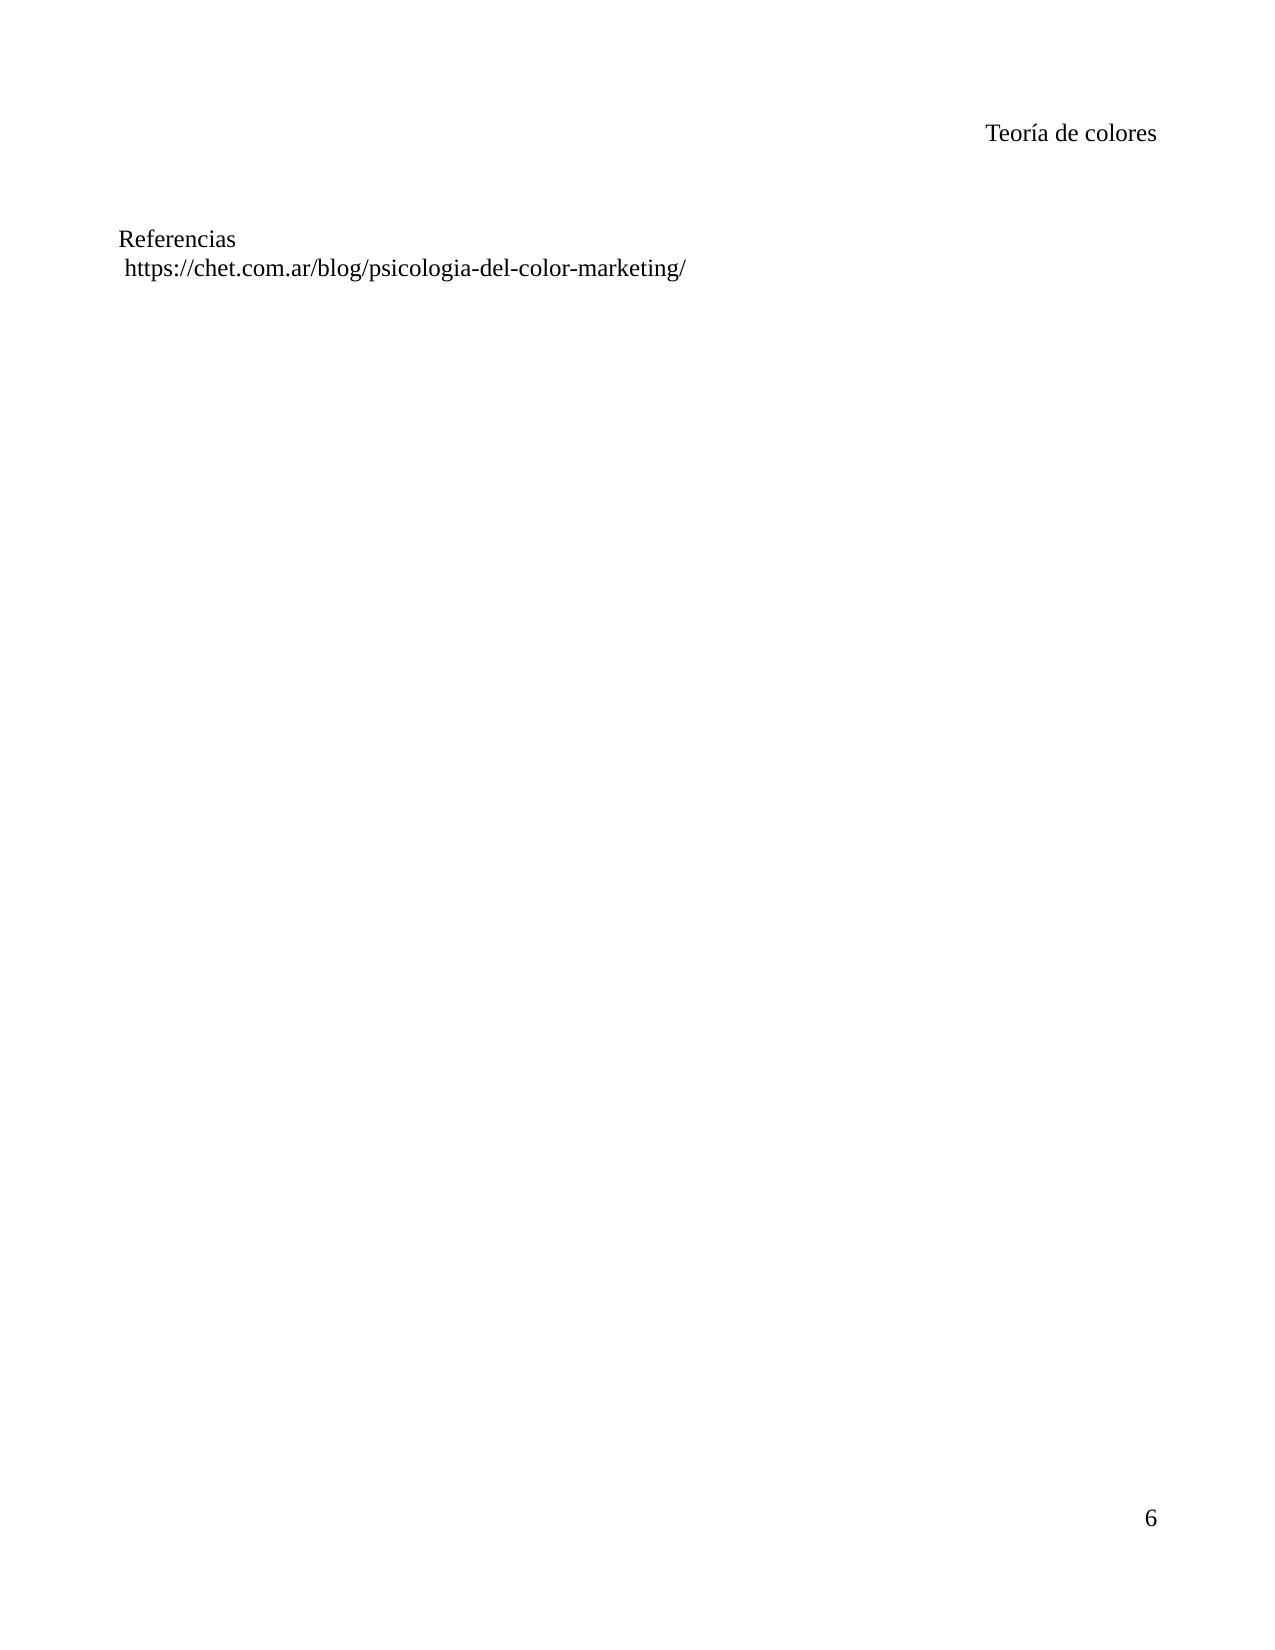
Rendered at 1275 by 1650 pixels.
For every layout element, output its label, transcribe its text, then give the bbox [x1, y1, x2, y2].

text https://chet.com.ar/blog/psicologia-del-color-marketing/ [118, 253, 1157, 281]
text Referencias [118, 224, 1157, 253]
